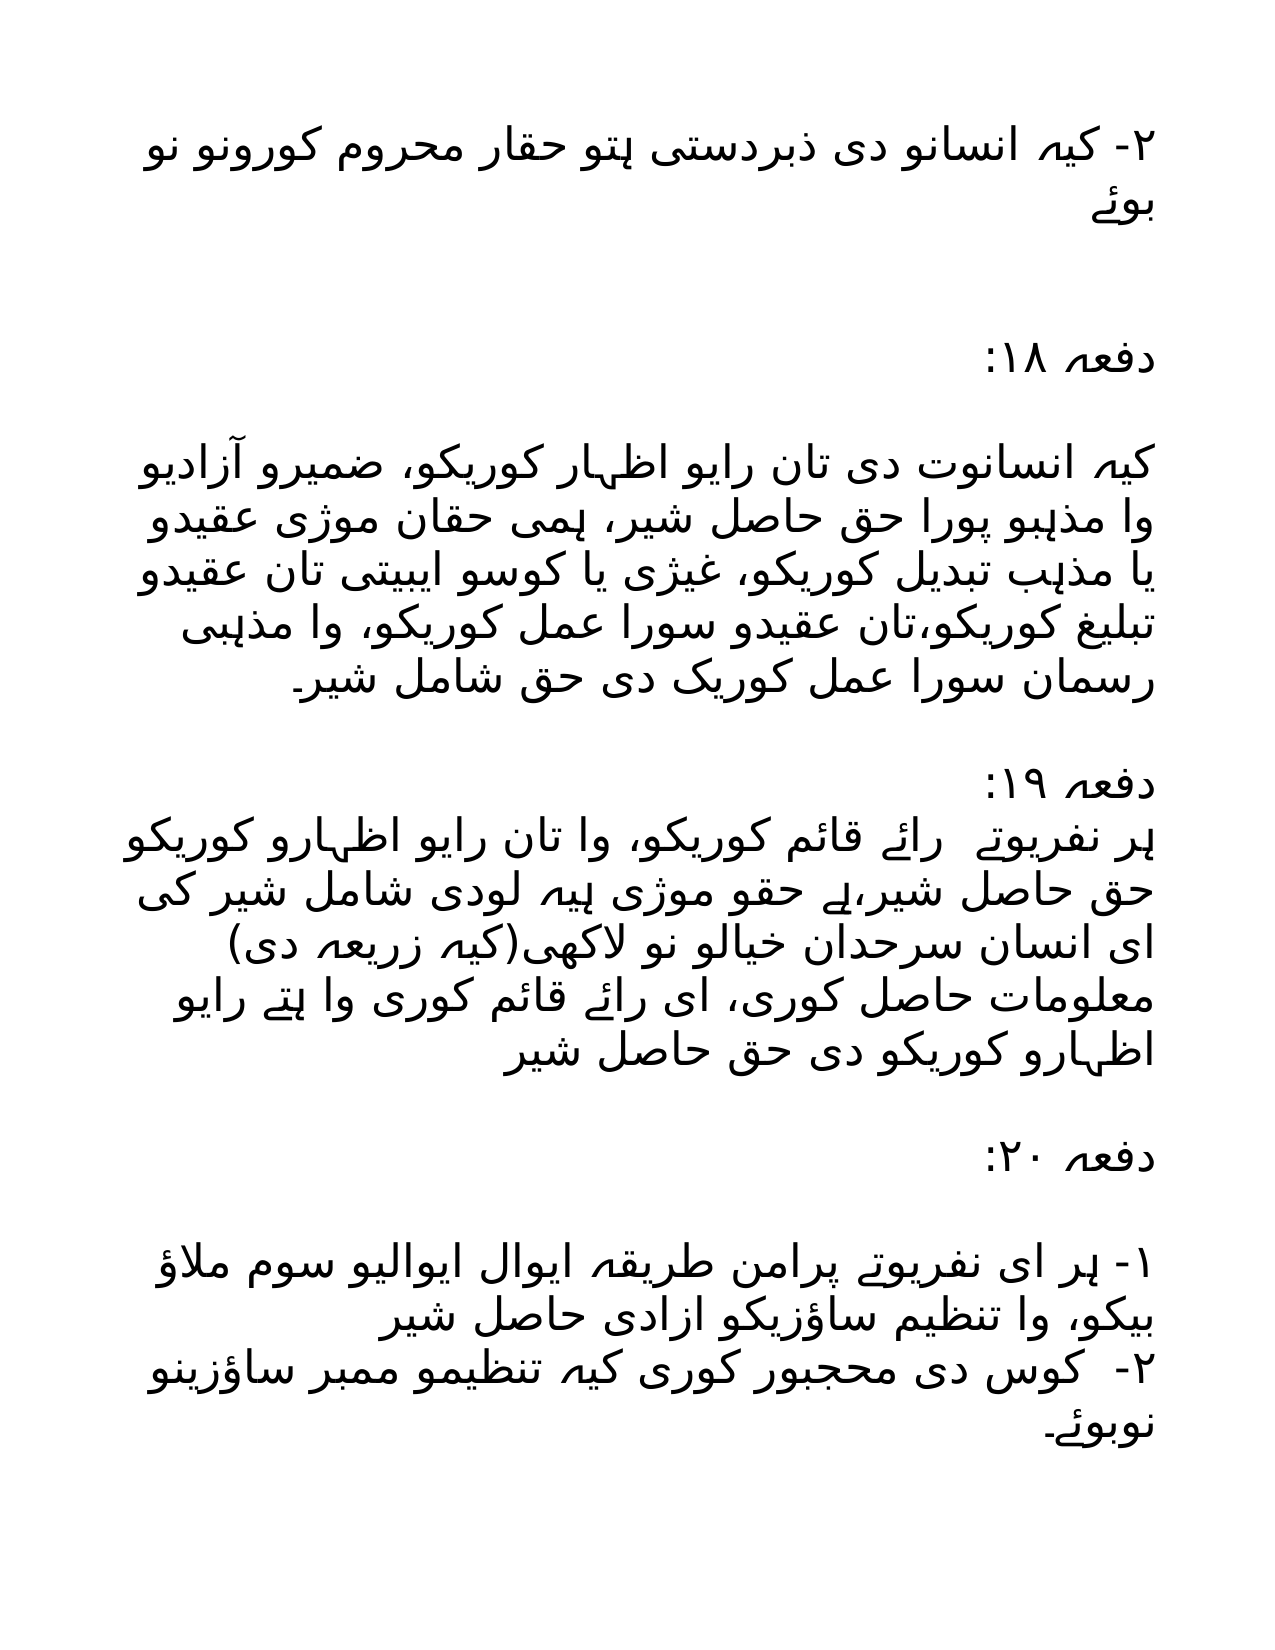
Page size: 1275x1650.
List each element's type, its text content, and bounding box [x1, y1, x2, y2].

text ۲- کوس دی محجبور کوری کیہ تنظیمو ممبر ساؤزینو نوبوئے۔ [118, 1341, 1157, 1448]
text کیہ انسانوت دی تان رایو اظہار کوریکو، ضمیرو آزادیو وا مذہبو پورا حق حاصل شیر، ہمی حقان موژی عقیدو یا مذہب تبدیل کوریکو، غیژی یا کوسو ایبیتی تان عقیدو تبلیغ کوریکو،تان عقیدو سورا عمل کوریکو، وا مذہبی رسمان سورا عمل کوریک دی حق شامل شیر۔ [118, 436, 1157, 703]
text دفعہ ۱۸: [118, 330, 1157, 383]
text ۲- کیہ انسانو دی ذبردستی ہتو حقار محروم کورونو نو بوئے [118, 118, 1157, 225]
text دفعہ ۱۹: [118, 756, 1157, 809]
text ۱- ہر ای نفریوتے پرامن طریقہ ایوال ایوالیو سوم ملاؤ بیکو، وا تنظیم ساؤزیکو ازادی حاصل شیر [118, 1234, 1157, 1341]
text دفعہ ۲۰: [118, 1128, 1157, 1182]
text ہر نفریوتے رائے قائم کوریکو، وا تان رایو اظہارو کوریکو حق حاصل شیر،ہے حقو موژی ہیہ لودی شامل شیر کی ای انسان سرحدان خیالو نو لاکھی(کیہ زریعہ دی) معلومات حاصل کوری، ای رائے قائم کوری وا ہتے رایو اظہارو کوریکو دی حق حاصل شیر [118, 809, 1157, 1076]
